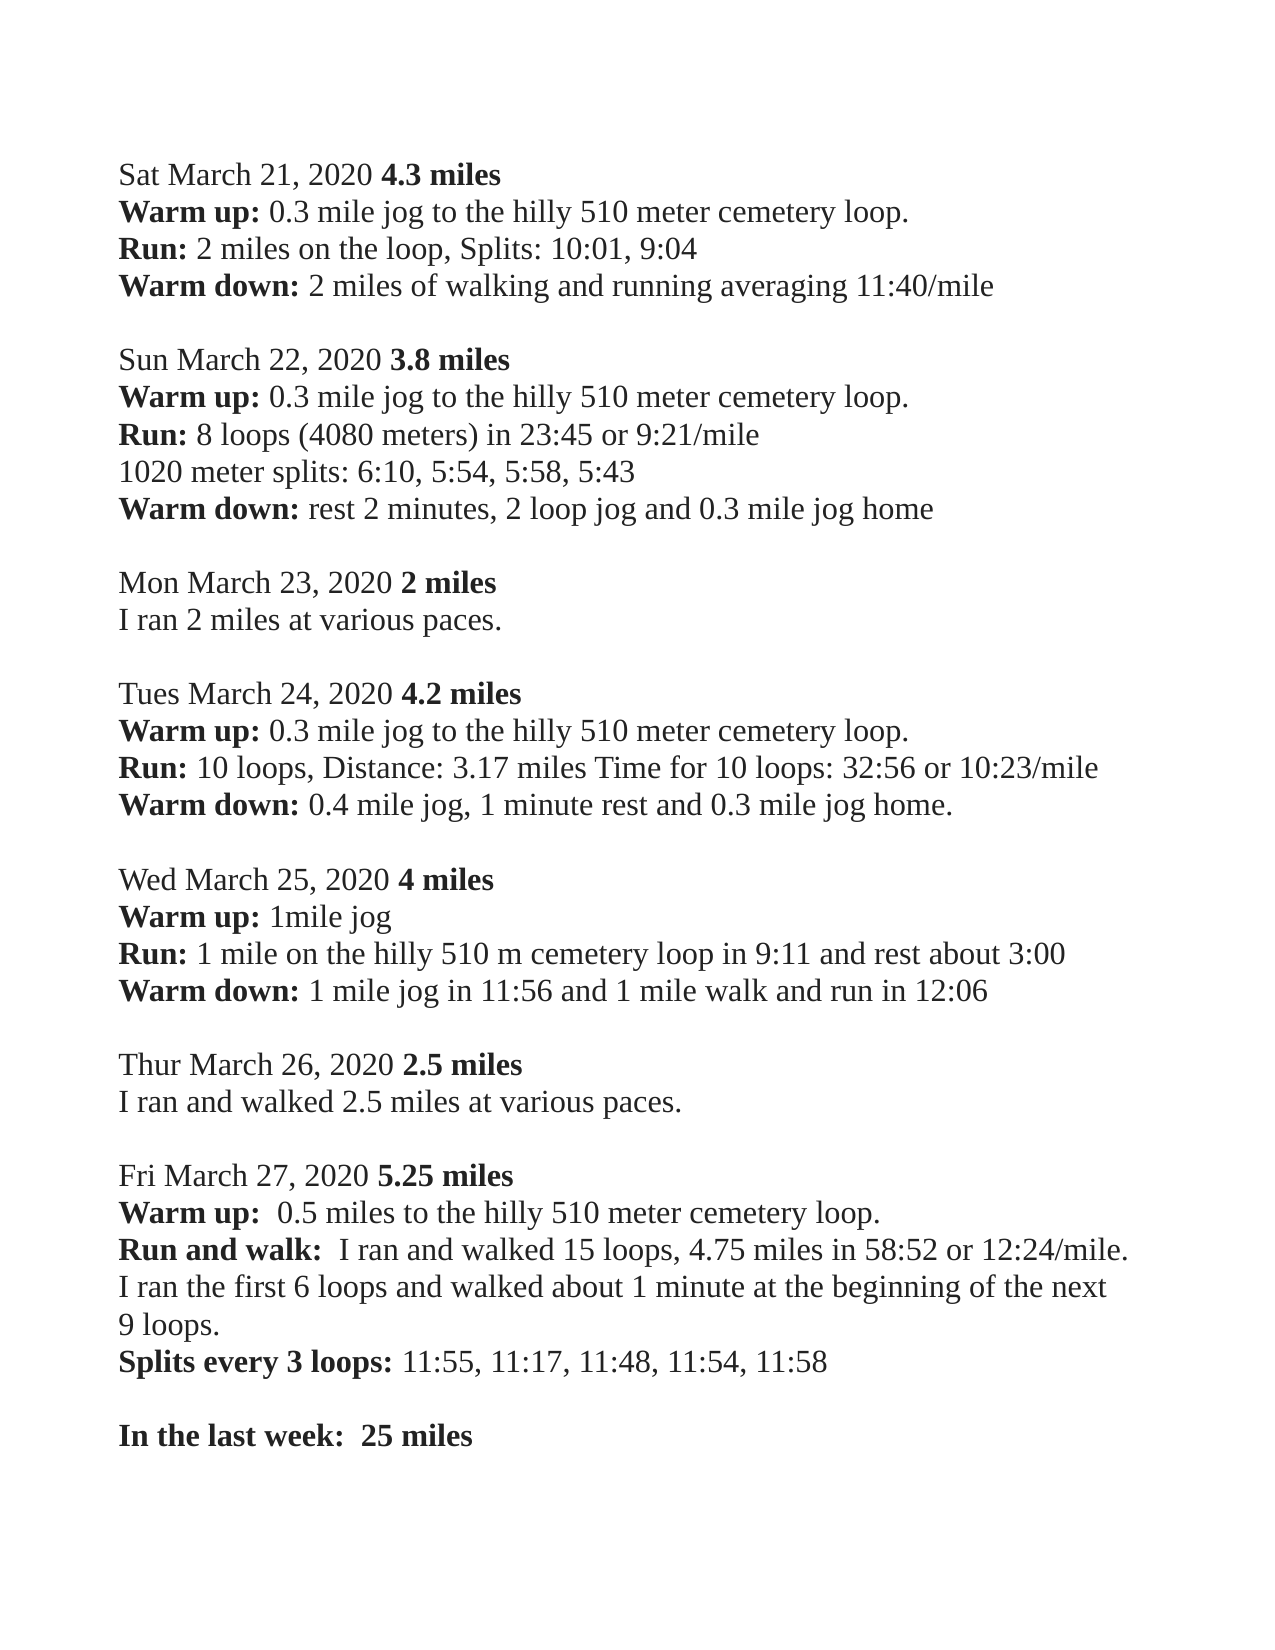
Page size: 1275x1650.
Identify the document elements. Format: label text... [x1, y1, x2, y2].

text Warm up: 1mile jog [118, 897, 1161, 934]
text Run: 2 miles on the loop, Splits: 10:01, 9:04 [118, 229, 1161, 266]
text Run: 1 mile on the hilly 510 m cemetery loop in 9:11 and rest about 3:00 [118, 934, 1161, 971]
text Sun March 22, 2020 3.8 miles [118, 341, 1161, 378]
text Warm up: 0.5 miles to the hilly 510 meter cemetery loop. [118, 1193, 1161, 1231]
text Run and walk: I ran and walked 15 loops, 4.75 miles in 58:52 or 12:24/mile. [118, 1231, 1161, 1268]
text Warm up: 0.3 mile jog to the hilly 510 meter cemetery loop. [118, 192, 1161, 229]
text In the last week: 25 miles [118, 1416, 1161, 1453]
text Warm down: 2 miles of walking and running averaging 11:40/mile [118, 266, 1161, 303]
text I ran 2 miles at various paces. [118, 600, 1161, 637]
text Sat March 21, 2020 4.3 miles [118, 155, 1161, 192]
text Warm down: 1 mile jog in 11:56 and 1 mile walk and run in 12:06 [118, 971, 1161, 1008]
text Wed March 25, 2020 4 miles [118, 860, 1161, 897]
text Tues March 24, 2020 4.2 miles [118, 674, 1161, 711]
text Fri March 27, 2020 5.25 miles [118, 1156, 1161, 1193]
text Warm up: 0.3 mile jog to the hilly 510 meter cemetery loop. [118, 711, 1161, 748]
text Thur March 26, 2020 2.5 miles [118, 1045, 1161, 1082]
text Warm down: 0.4 mile jog, 1 minute rest and 0.3 mile jog home. [118, 786, 1161, 823]
text Run: 8 loops (4080 meters) in 23:45 or 9:21/mile [118, 415, 1161, 452]
text I ran the first 6 loops and walked about 1 minute at the beginning of the next 9 loops. [118, 1268, 1161, 1342]
text Mon March 23, 2020 2 miles [118, 563, 1161, 600]
text Splits every 3 loops: 11:55, 11:17, 11:48, 11:54, 11:58 [118, 1342, 1161, 1379]
text Run: 10 loops, Distance: 3.17 miles Time for 10 loops: 32:56 or 10:23/mile [118, 748, 1161, 786]
text 1020 meter splits: 6:10, 5:54, 5:58, 5:43 [118, 452, 1161, 489]
text Warm down: rest 2 minutes, 2 loop jog and 0.3 mile jog home [118, 489, 1161, 526]
text I ran and walked 2.5 miles at various paces. [118, 1082, 1161, 1119]
text Warm up: 0.3 mile jog to the hilly 510 meter cemetery loop. [118, 378, 1161, 415]
